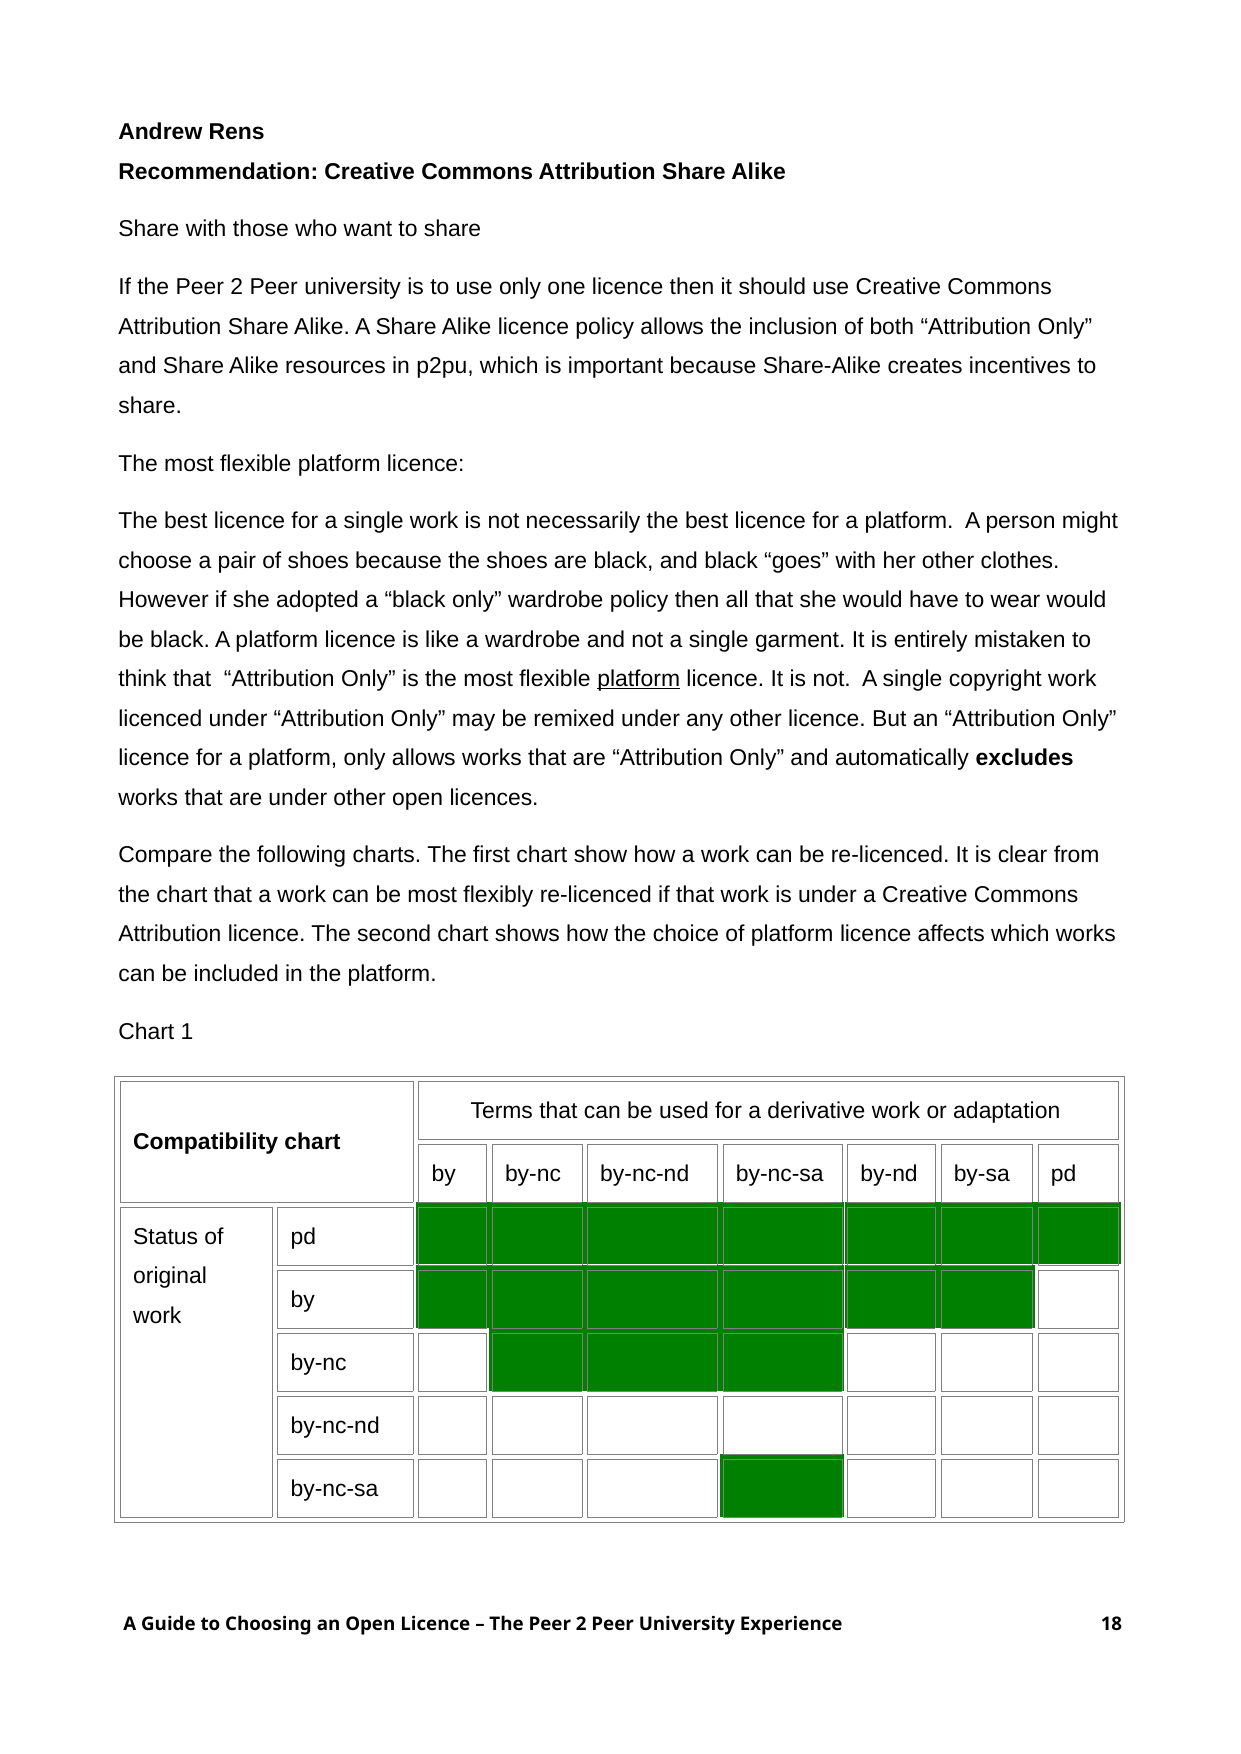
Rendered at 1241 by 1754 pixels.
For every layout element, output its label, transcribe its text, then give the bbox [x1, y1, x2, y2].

table_cell by-nc [275, 1328, 416, 1391]
table_cell [1039, 1397, 1118, 1454]
table_cell [416, 1202, 489, 1264]
table_header Terms that can be used for a derivative work or adaptation [416, 1077, 1121, 1138]
table_cell [720, 1391, 844, 1454]
table_cell [489, 1202, 584, 1264]
table_cell by-nd [845, 1140, 938, 1202]
table_cell [1035, 1202, 1121, 1264]
table_cell [1035, 1328, 1121, 1391]
table_header Compatibility chart [117, 1077, 416, 1202]
table_cell [845, 1391, 938, 1454]
table_cell [1035, 1391, 1121, 1454]
table_cell [942, 1460, 1032, 1517]
table_cell pd [1035, 1139, 1121, 1202]
table_cell [724, 1334, 842, 1391]
table_cell by [416, 1139, 489, 1202]
text Compare the following charts. The first chart show how a work can be re-licenced. It is clear from the chart that a work can be most flexibly re-licenced if that work is under a Creative Commons Attribution licence. The second chart shows how the choice of platform licence affects which works can be included in the platform. [118, 841, 1122, 986]
table_cell [724, 1271, 842, 1328]
table_cell [720, 1328, 844, 1391]
table_cell [724, 1397, 842, 1454]
table_cell by-nc [489, 1140, 584, 1202]
table_cell [588, 1334, 717, 1391]
table_cell [489, 1265, 584, 1328]
table_cell [588, 1208, 717, 1264]
table_cell [938, 1391, 1035, 1454]
table_cell [588, 1271, 717, 1328]
table_cell [848, 1271, 935, 1328]
table_cell [493, 1460, 582, 1517]
table_cell [419, 1334, 486, 1391]
table_cell by-nc-nd [584, 1140, 720, 1202]
table_cell [489, 1391, 584, 1454]
table_cell [720, 1454, 844, 1517]
table_cell [724, 1208, 842, 1264]
table_cell [419, 1460, 486, 1517]
text The most flexible platform licence: [118, 449, 1122, 476]
table_cell [848, 1397, 935, 1454]
table_cell Status of original work [117, 1202, 275, 1517]
table_cell [584, 1202, 720, 1264]
table_cell [493, 1208, 582, 1264]
table_cell [942, 1208, 1032, 1264]
table_cell [938, 1202, 1035, 1264]
table_cell [1035, 1265, 1121, 1328]
table_cell [419, 1208, 486, 1264]
table_cell [584, 1328, 720, 1391]
table_cell [419, 1271, 486, 1328]
table_cell [584, 1265, 720, 1328]
table_cell [493, 1397, 582, 1454]
table_cell [1039, 1208, 1118, 1264]
table_cell [1035, 1454, 1121, 1517]
table_cell [1039, 1460, 1118, 1517]
table_cell [416, 1265, 489, 1328]
table_cell [489, 1454, 584, 1517]
text If the Peer 2 Peer university is to use only one licence then it should use Creative Commons Attribution Share Alike. A Share Alike licence policy allows the inclusion of both “Attribution Only” and Share Alike resources in p2pu, which is important because Share-Alike creates incentives to share. [118, 273, 1122, 418]
text The best licence for a single work is not necessarily the best licence for a platform. A person might choose a pair of shoes because the shoes are black, and black “goes” with her other clothes. However if she adopted a “black only” wardrobe policy then all that she would have to wear would be black. A platform licence is like a wardrobe and not a single garment. It is entirely mistaken to think that “Attribution Only” is the most flexible platform licence. It is not. A single copyright work licenced under “Attribution Only” may be remixed under any other licence. But an “Attribution Only” licence for a platform, only allows works that are “Attribution Only” and automatically excludes works that are under other open licences. [118, 507, 1122, 810]
table_cell [724, 1460, 842, 1517]
table_cell [584, 1454, 720, 1517]
table_cell [584, 1391, 720, 1454]
table_cell [848, 1334, 935, 1391]
table_cell [848, 1208, 935, 1264]
table_cell [419, 1397, 486, 1454]
table_cell [938, 1265, 1035, 1328]
table_cell [942, 1271, 1032, 1328]
table_cell by-nc-sa [720, 1140, 844, 1202]
table_cell [489, 1328, 584, 1391]
table_cell [845, 1265, 938, 1328]
table_cell [493, 1334, 582, 1391]
table_cell by-sa [938, 1140, 1035, 1202]
text Share with those who want to share [118, 215, 1122, 242]
table_cell [416, 1391, 489, 1454]
table_cell [720, 1265, 844, 1328]
table_cell [416, 1328, 489, 1391]
table_cell [588, 1397, 717, 1454]
table_cell [938, 1454, 1035, 1517]
table_cell [848, 1460, 935, 1517]
text Andrew Rens Recommendation: Creative Commons Attribution Share Alike [118, 118, 1122, 184]
table_cell [942, 1334, 1032, 1391]
table_cell [720, 1202, 844, 1264]
table_cell by [275, 1265, 416, 1328]
table_cell [942, 1397, 1032, 1454]
table_cell [845, 1202, 938, 1264]
table_cell pd [275, 1202, 416, 1264]
table_cell [1039, 1271, 1118, 1328]
text Chart 1 [118, 1018, 1122, 1044]
table_cell [588, 1460, 717, 1517]
table_cell by-nc-nd [275, 1391, 416, 1454]
table_cell [416, 1454, 489, 1517]
table_cell by-nc-sa [275, 1454, 416, 1517]
table_cell [845, 1454, 938, 1517]
table_cell [845, 1328, 938, 1391]
table_cell [938, 1328, 1035, 1391]
table_cell [1039, 1334, 1118, 1391]
table_cell [493, 1271, 582, 1328]
